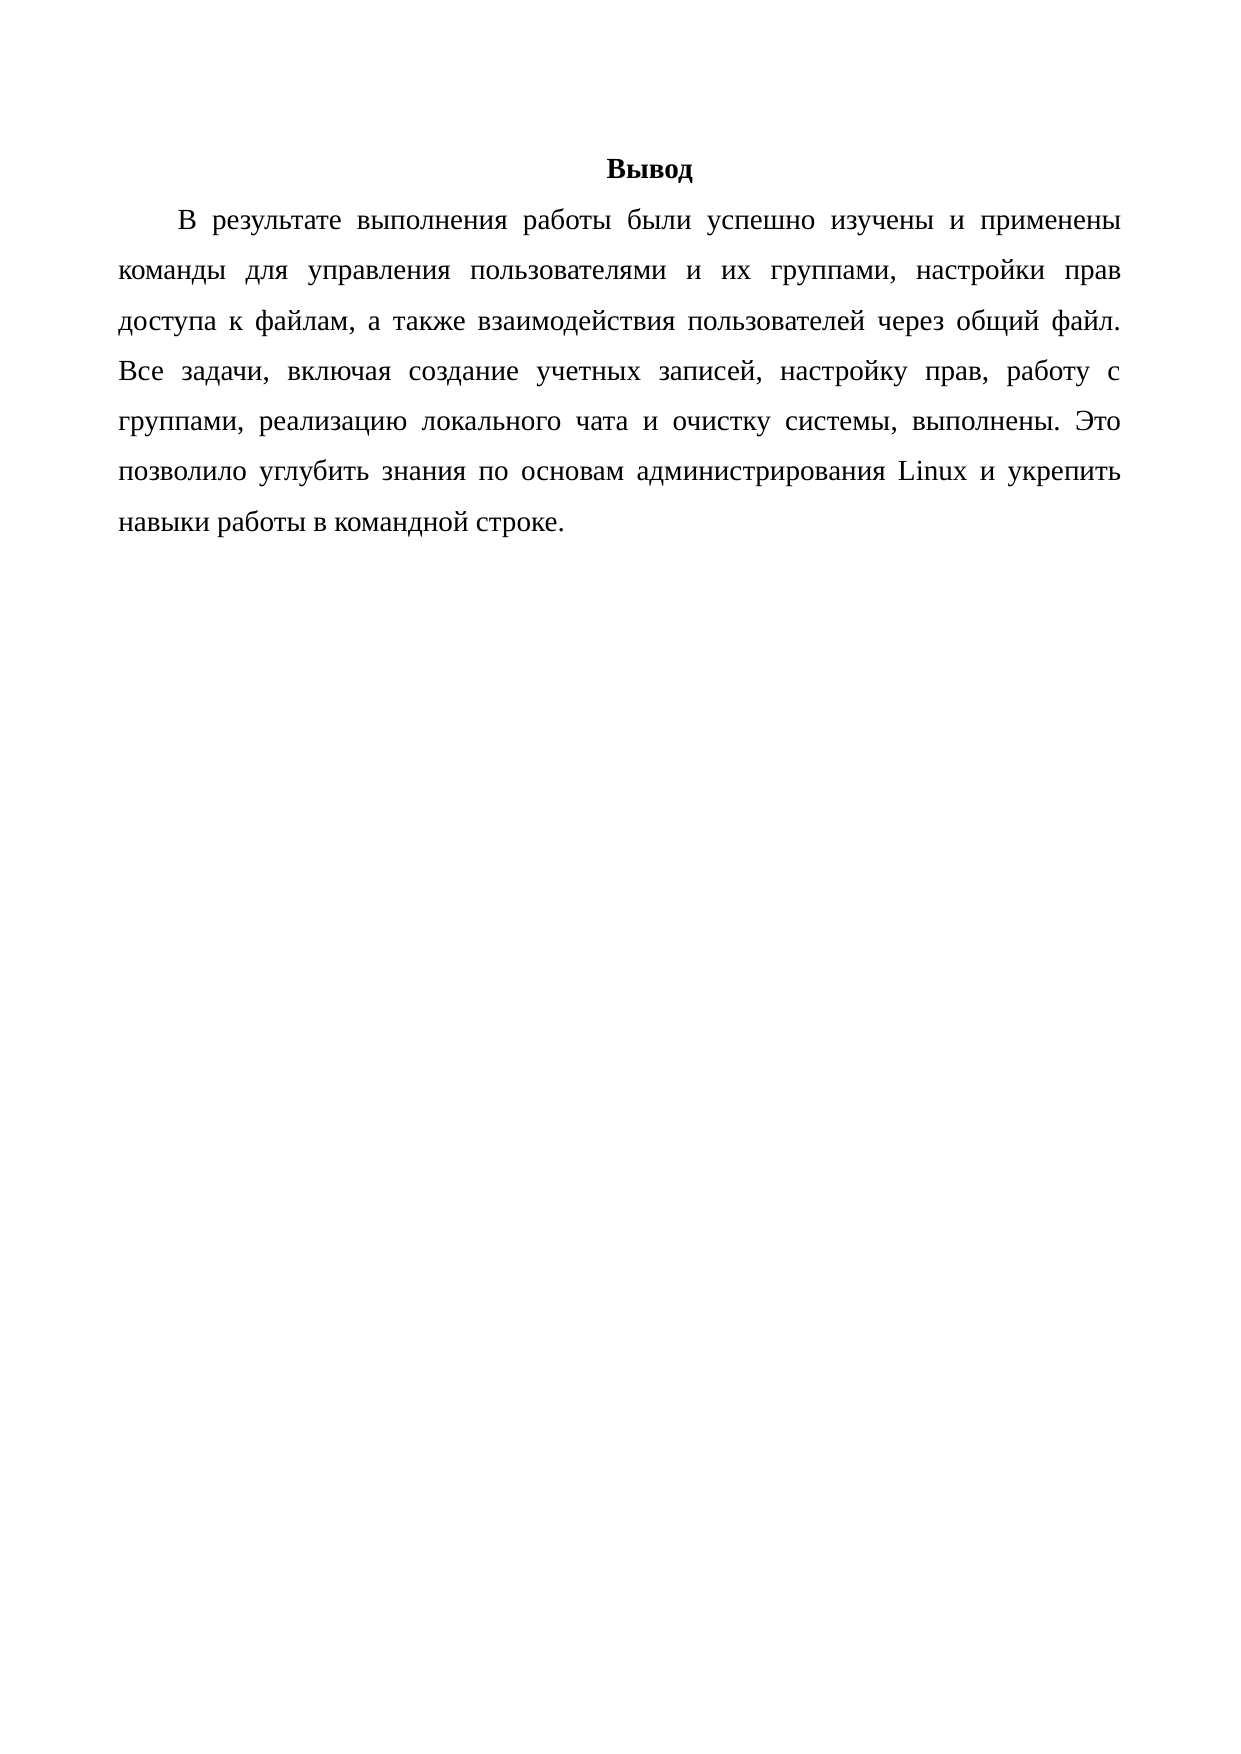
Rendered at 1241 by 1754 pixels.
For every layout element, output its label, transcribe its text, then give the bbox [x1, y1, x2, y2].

text В результате выполнения работы были успешно изучены и применены команды для управления пользователями и их группами, настройки прав доступа к файлам, а также взаимодействия пользователей через общий файл. Все задачи, включая создание учетных записей, настройку прав, работу с группами, реализацию локального чата и очистку системы, выполнены. Это позволило углубить знания по основам администрирования Linux и укрепить навыки работы в командной строке. [118, 202, 1122, 537]
text Вывод [118, 152, 1122, 185]
